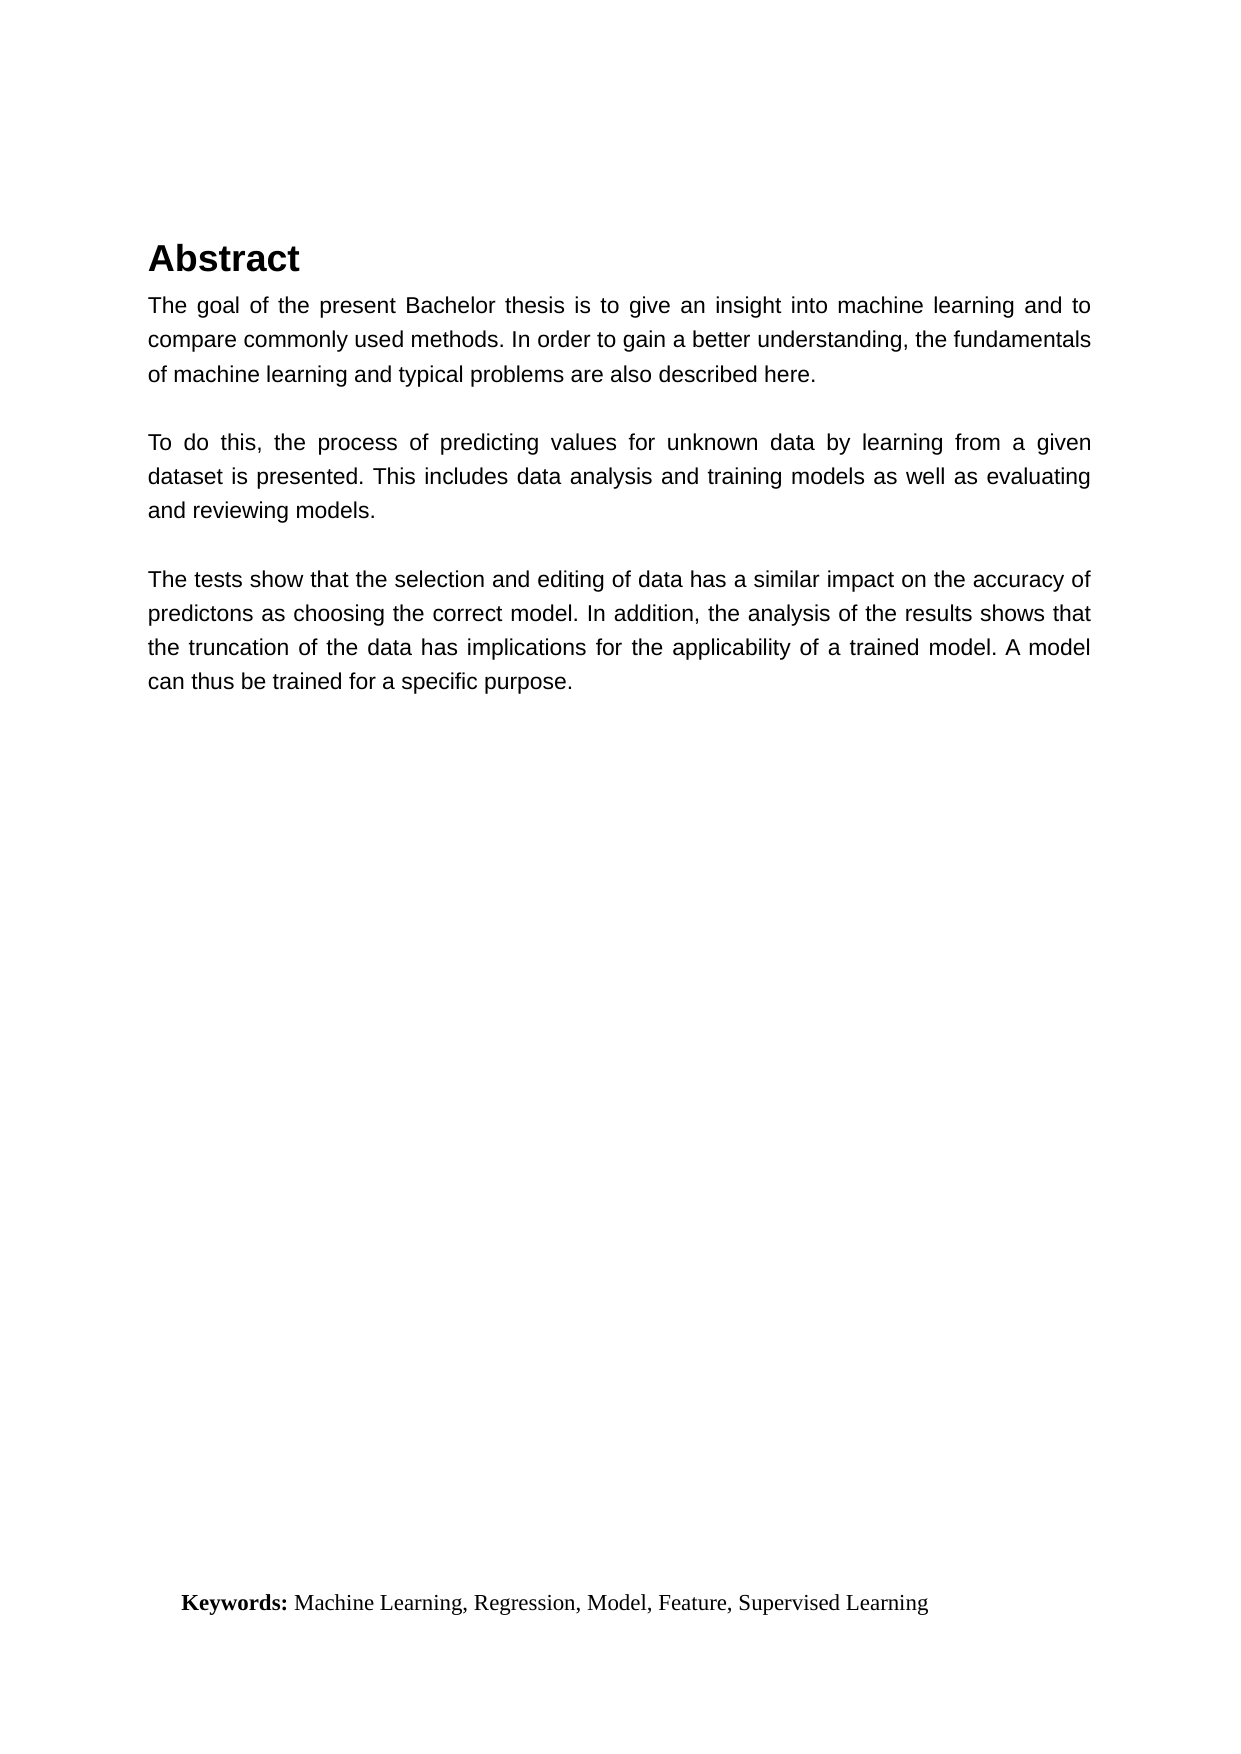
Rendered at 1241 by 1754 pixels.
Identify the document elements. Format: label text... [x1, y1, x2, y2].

text To do this, the process of predicting values for unknown data by learning from a given dataset is presented. This includes data analysis and training models as well as evaluating and reviewing models. [148, 429, 1092, 524]
text Abstract [148, 236, 1092, 279]
text The tests show that the selection and editing of data has a similar impact on the accuracy of predictons as choosing the correct model. In addition, the analysis of the results shows that the truncation of the data has implications for the applicability of a trained model. A model can thus be trained for a specific purpose. [148, 566, 1092, 694]
text The goal of the present Bachelor thesis is to give an insight into machine learning and to compare commonly used methods. In order to gain a better understanding, the fundamentals of machine learning and typical problems are also described here. [148, 292, 1092, 387]
